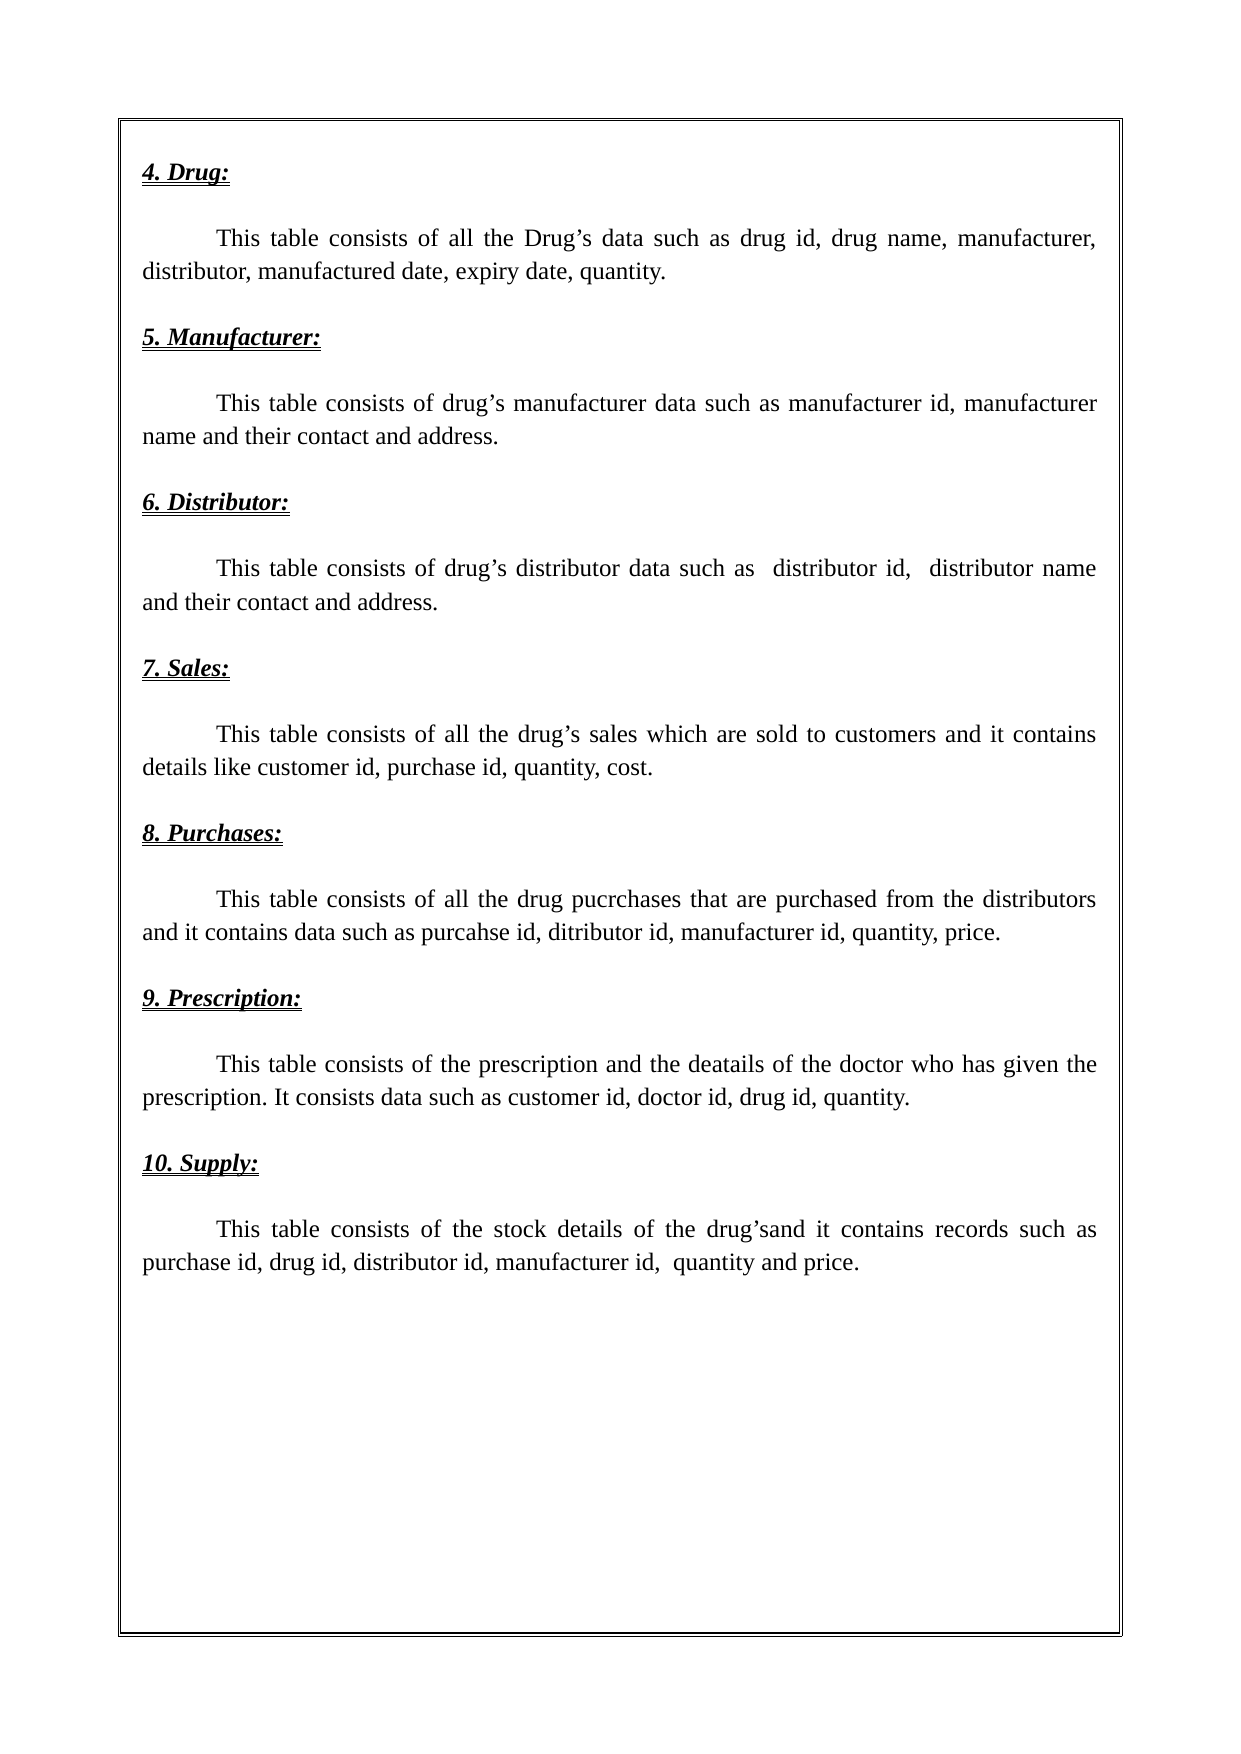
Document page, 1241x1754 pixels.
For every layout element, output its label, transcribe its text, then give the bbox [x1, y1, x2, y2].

text 5. Manufacturer: [142, 322, 1098, 351]
text This table consists of drug’s distributor data such as distributor id, distributor name and their contact and address. [142, 553, 1098, 615]
text This table consists of all the drug’s sales which are sold to customers and it contains details like customer id, purchase id, quantity, cost. [142, 719, 1098, 780]
text This table consists of drug’s manufacturer data such as manufacturer id, manufacturer name and their contact and address. [142, 388, 1098, 450]
text 4. Drug: [142, 157, 1098, 186]
text This table consists of the prescription and the deatails of the doctor who has given the prescription. It consists data such as customer id, doctor id, drug id, quantity. [142, 1049, 1098, 1111]
text 8. Purchases: [142, 818, 1098, 846]
text 10. Supply: [142, 1148, 1098, 1177]
text This table consists of all the drug pucrchases that are purchased from the distributors and it contains data such as purcahse id, ditributor id, manufacturer id, quantity, price. [142, 884, 1098, 946]
text This table consists of the stock details of the drug’sand it contains records such as purchase id, drug id, distributor id, manufacturer id, quantity and price. [142, 1214, 1098, 1276]
text 6. Distributor: [142, 487, 1098, 516]
text 9. Prescription: [142, 983, 1098, 1012]
text 7. Sales: [142, 653, 1098, 681]
text This table consists of all the Drug’s data such as drug id, drug name, manufacturer, distributor, manufactured date, expiry date, quantity. [142, 223, 1098, 285]
